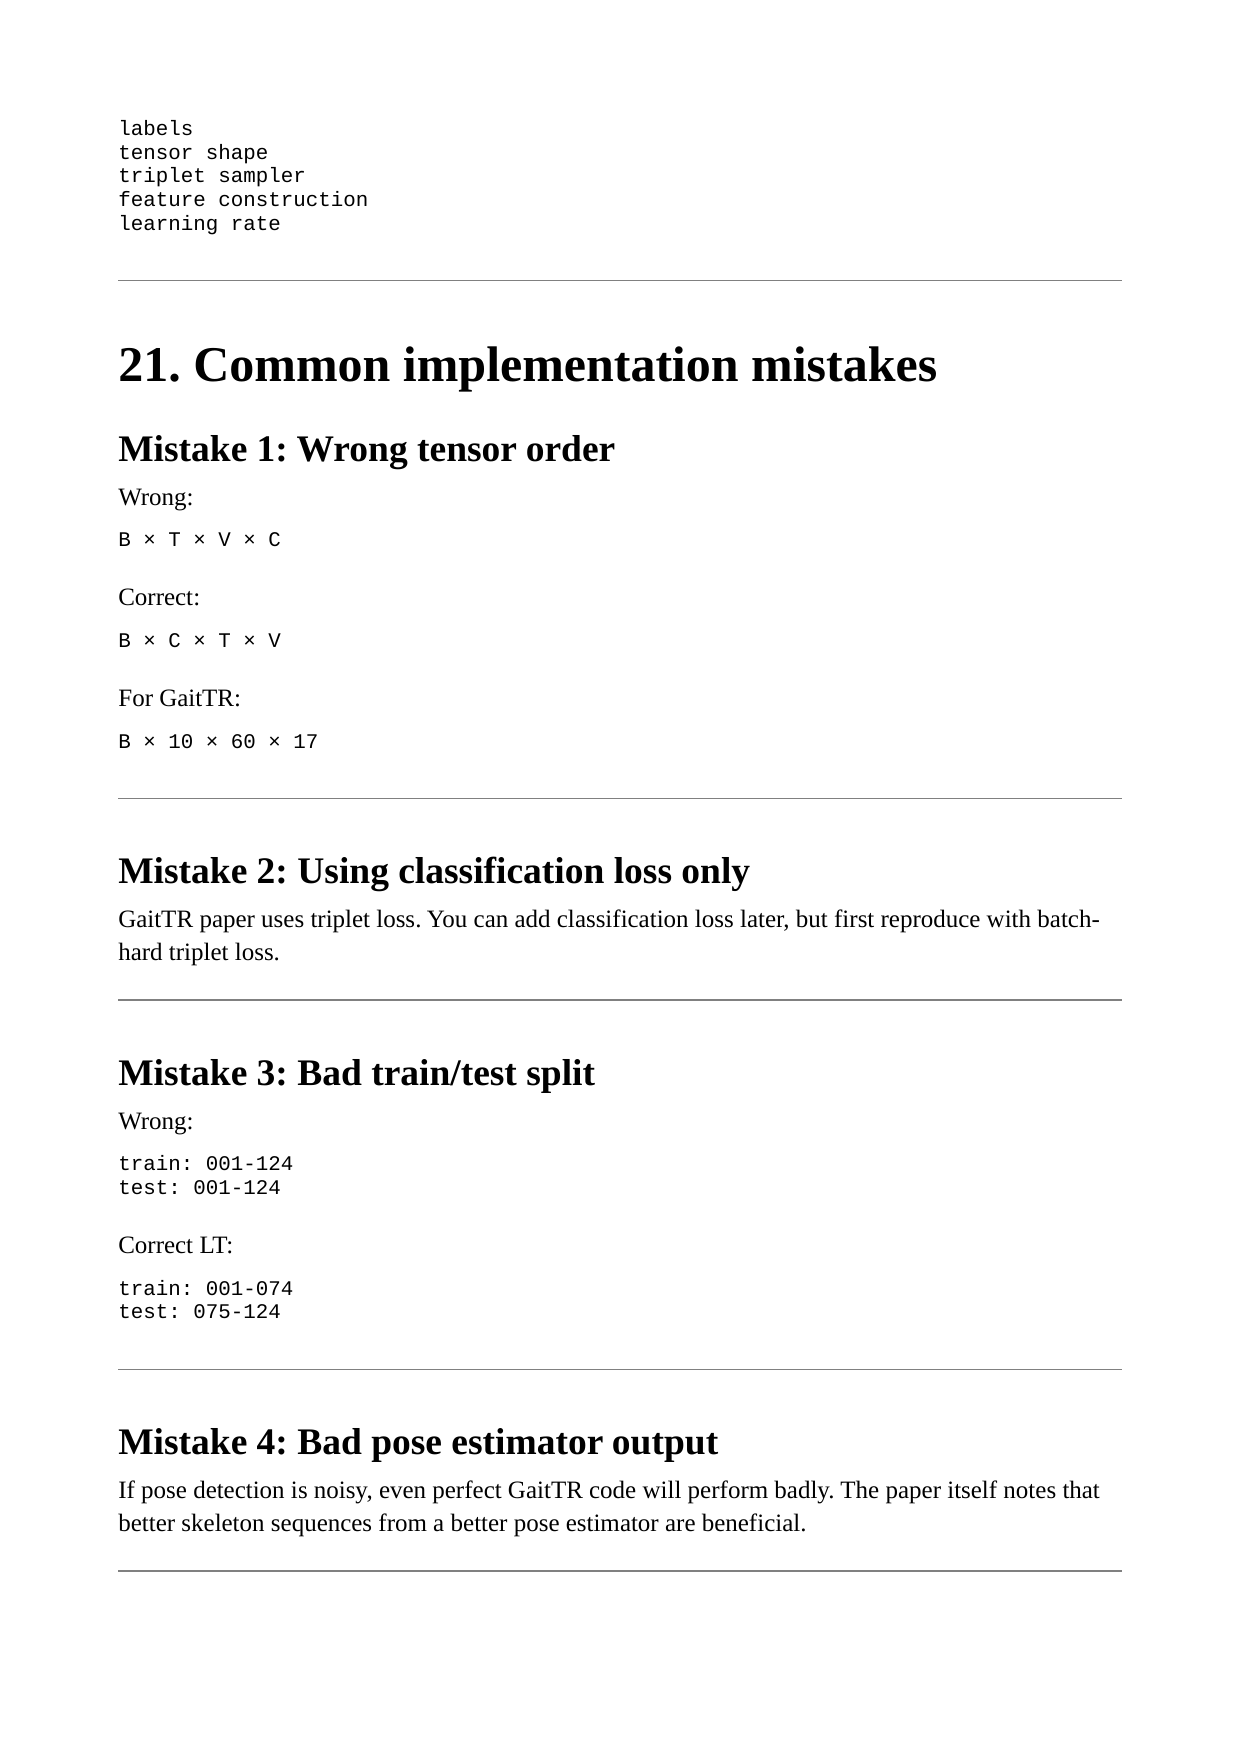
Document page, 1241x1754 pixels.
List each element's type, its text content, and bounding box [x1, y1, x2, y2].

text Wrong: [118, 482, 1122, 510]
text triplet sampler [118, 165, 1122, 189]
text GaitTR paper uses triplet loss. You can add classification loss later, but first reproduce with batch-hard triplet loss. [118, 904, 1122, 966]
subtitle Mistake 1: Wrong tensor order [118, 426, 1122, 469]
text For GaitTR: [118, 683, 1122, 712]
subtitle 21. Common implementation mistakes [118, 335, 1122, 393]
text test: 001-124 [118, 1177, 1122, 1201]
text feature construction [118, 189, 1122, 213]
text B × C × T × V [118, 630, 1122, 653]
subtitle Mistake 3: Bad train/test split [118, 1050, 1122, 1093]
text labels [118, 118, 1122, 142]
text Wrong: [118, 1106, 1122, 1134]
text If pose detection is noisy, even perfect GaitTR code will perform badly. The paper itself notes that better skeleton sequences from a better pose estimator are beneficial. [118, 1475, 1122, 1537]
text Correct LT: [118, 1230, 1122, 1259]
text B × T × V × C [118, 529, 1122, 553]
text tensor shape [118, 142, 1122, 165]
text train: 001-074 [118, 1278, 1122, 1301]
text train: 001-124 [118, 1153, 1122, 1177]
text B × 10 × 60 × 17 [118, 731, 1122, 754]
subtitle Mistake 2: Using classification loss only [118, 849, 1122, 892]
text Correct: [118, 582, 1122, 611]
text learning rate [118, 213, 1122, 236]
subtitle Mistake 4: Bad pose estimator output [118, 1420, 1122, 1463]
text test: 075-124 [118, 1301, 1122, 1325]
